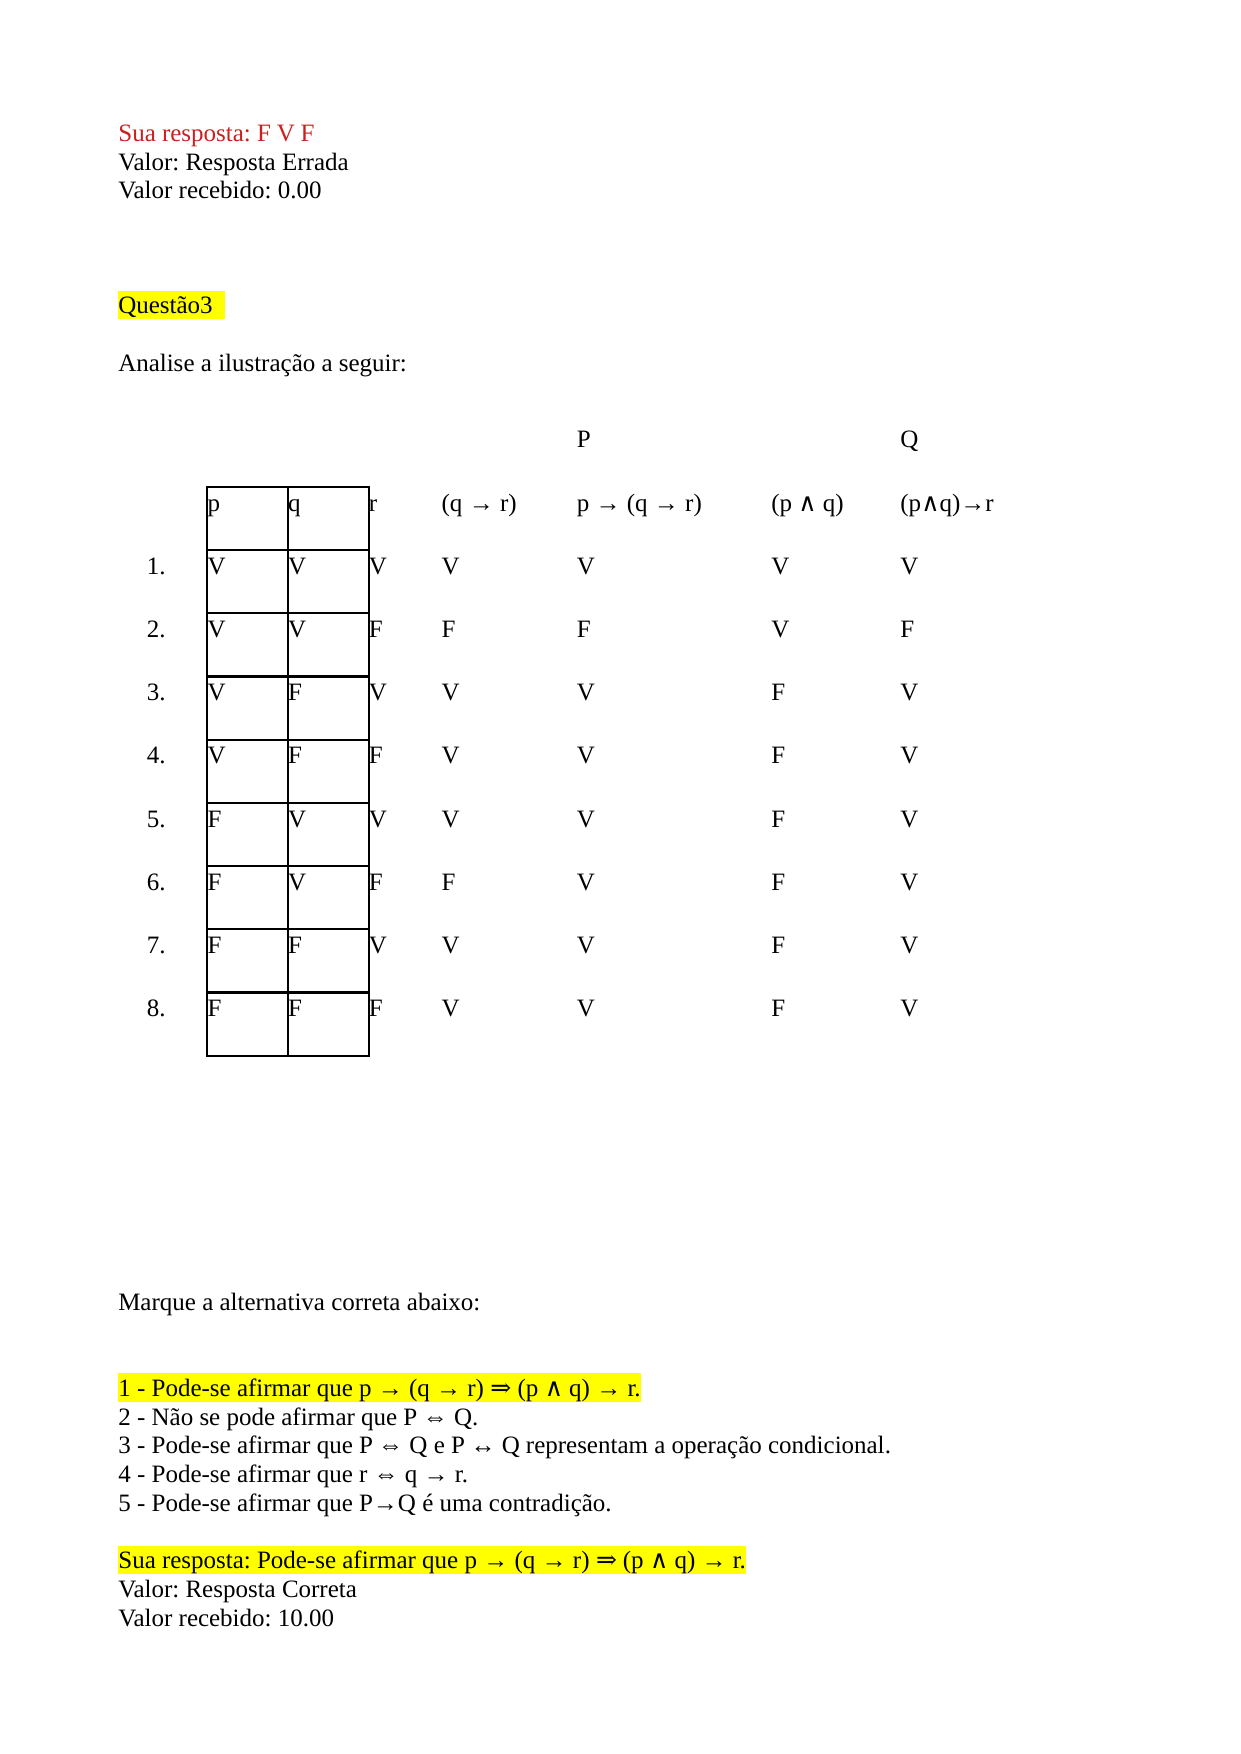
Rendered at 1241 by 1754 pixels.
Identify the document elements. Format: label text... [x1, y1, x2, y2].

text Valor: Resposta Errada [118, 147, 1122, 176]
table_header [369, 425, 441, 486]
text Valor recebido: 0.00 [118, 176, 1122, 204]
text Questão3 [118, 291, 1122, 319]
table_cell F [441, 865, 577, 928]
table_cell F [370, 991, 441, 1055]
table_cell V [289, 867, 368, 928]
table_header Q [900, 425, 1093, 486]
table_cell V [577, 865, 771, 928]
table_cell [147, 486, 206, 549]
table_cell V [289, 804, 368, 865]
table_cell V [900, 549, 1093, 612]
table_cell V [208, 551, 287, 612]
table_header P [577, 425, 771, 486]
table_cell 3. [147, 675, 206, 738]
table_cell q [289, 488, 368, 549]
text Sua resposta: Pode-se afirmar que p → (q → r) ⇒ (p ∧ q) → r. [118, 1546, 1122, 1574]
table_cell V [208, 741, 287, 802]
table_cell (p ∧ q) [771, 486, 900, 549]
table_cell V [577, 739, 771, 802]
table_cell 4. [147, 739, 206, 802]
table_cell F [289, 930, 368, 991]
table_cell F [289, 678, 368, 738]
table_cell 6. [147, 865, 206, 928]
table_header [147, 425, 207, 486]
table_cell F [208, 804, 287, 865]
table_cell F [208, 867, 287, 928]
table_cell r [370, 486, 441, 549]
table_cell V [370, 549, 441, 612]
table_cell V [900, 739, 1093, 802]
text 2 - Não se pode afirmar que P ⇔ Q. [118, 1402, 1122, 1431]
table_cell V [900, 991, 1093, 1055]
table_cell F [771, 739, 900, 802]
text 1 - Pode-se afirmar que p → (q → r) ⇒ (p ∧ q) → r. [118, 1373, 1122, 1402]
table_cell V [900, 802, 1093, 865]
table_cell F [208, 930, 287, 991]
table_cell V [577, 802, 771, 865]
table_cell F [577, 612, 771, 675]
text Marque a alternativa correta abaixo: [118, 1287, 1122, 1316]
table_cell 5. [147, 802, 206, 865]
table_cell V [441, 928, 577, 991]
table_cell 2. [147, 612, 206, 675]
table_cell 8. [147, 991, 206, 1055]
text Sua resposta: F V F [118, 118, 1122, 147]
table_cell V [289, 614, 368, 675]
table_cell V [577, 675, 771, 738]
table_cell F [289, 741, 368, 802]
table_cell F [771, 928, 900, 991]
table_cell 1. [147, 549, 206, 612]
table_cell V [370, 675, 441, 738]
table_cell F [370, 865, 441, 928]
table_cell 7. [147, 928, 206, 991]
table_cell V [370, 802, 441, 865]
table_cell V [441, 675, 577, 738]
table_cell (p∧q)→r [900, 486, 1093, 549]
table_cell V [441, 991, 577, 1055]
table_cell (q → r) [441, 486, 577, 549]
table_cell F [289, 994, 368, 1055]
table_cell V [577, 549, 771, 612]
table_cell V [441, 739, 577, 802]
text 4 - Pode-se afirmar que r ⇔ q → r. [118, 1459, 1122, 1488]
table_cell p [208, 488, 287, 549]
table_cell V [771, 612, 900, 675]
table_header [288, 425, 368, 486]
table_cell V [370, 928, 441, 991]
table_header [441, 425, 577, 486]
table_cell F [771, 991, 900, 1055]
table_cell F [370, 739, 441, 802]
table_cell p → (q → r) [577, 486, 771, 549]
table_cell V [900, 675, 1093, 738]
table_cell V [900, 865, 1093, 928]
table_cell V [208, 614, 287, 675]
table_cell F [771, 865, 900, 928]
table_cell V [771, 549, 900, 612]
table_cell F [441, 612, 577, 675]
table_cell V [289, 551, 368, 612]
table_header [207, 425, 288, 486]
table_cell V [577, 928, 771, 991]
text Analise a ilustração a seguir: [118, 348, 1122, 377]
table_cell V [441, 802, 577, 865]
table_cell F [771, 802, 900, 865]
text Valor: Resposta Correta [118, 1574, 1122, 1603]
table_header [771, 425, 900, 486]
table_cell V [577, 991, 771, 1055]
text Valor recebido: 10.00 [118, 1603, 1122, 1632]
table_cell F [370, 612, 441, 675]
text 3 - Pode-se afirmar que P ⇔ Q e P ↔ Q representam a operação condicional. [118, 1431, 1122, 1459]
table_cell F [208, 994, 287, 1055]
table_cell V [900, 928, 1093, 991]
table_cell F [900, 612, 1093, 675]
table_cell V [208, 678, 287, 738]
text 5 - Pode-se afirmar que P→Q é uma contradição. [118, 1488, 1122, 1517]
table_cell F [771, 675, 900, 738]
table_cell V [441, 549, 577, 612]
